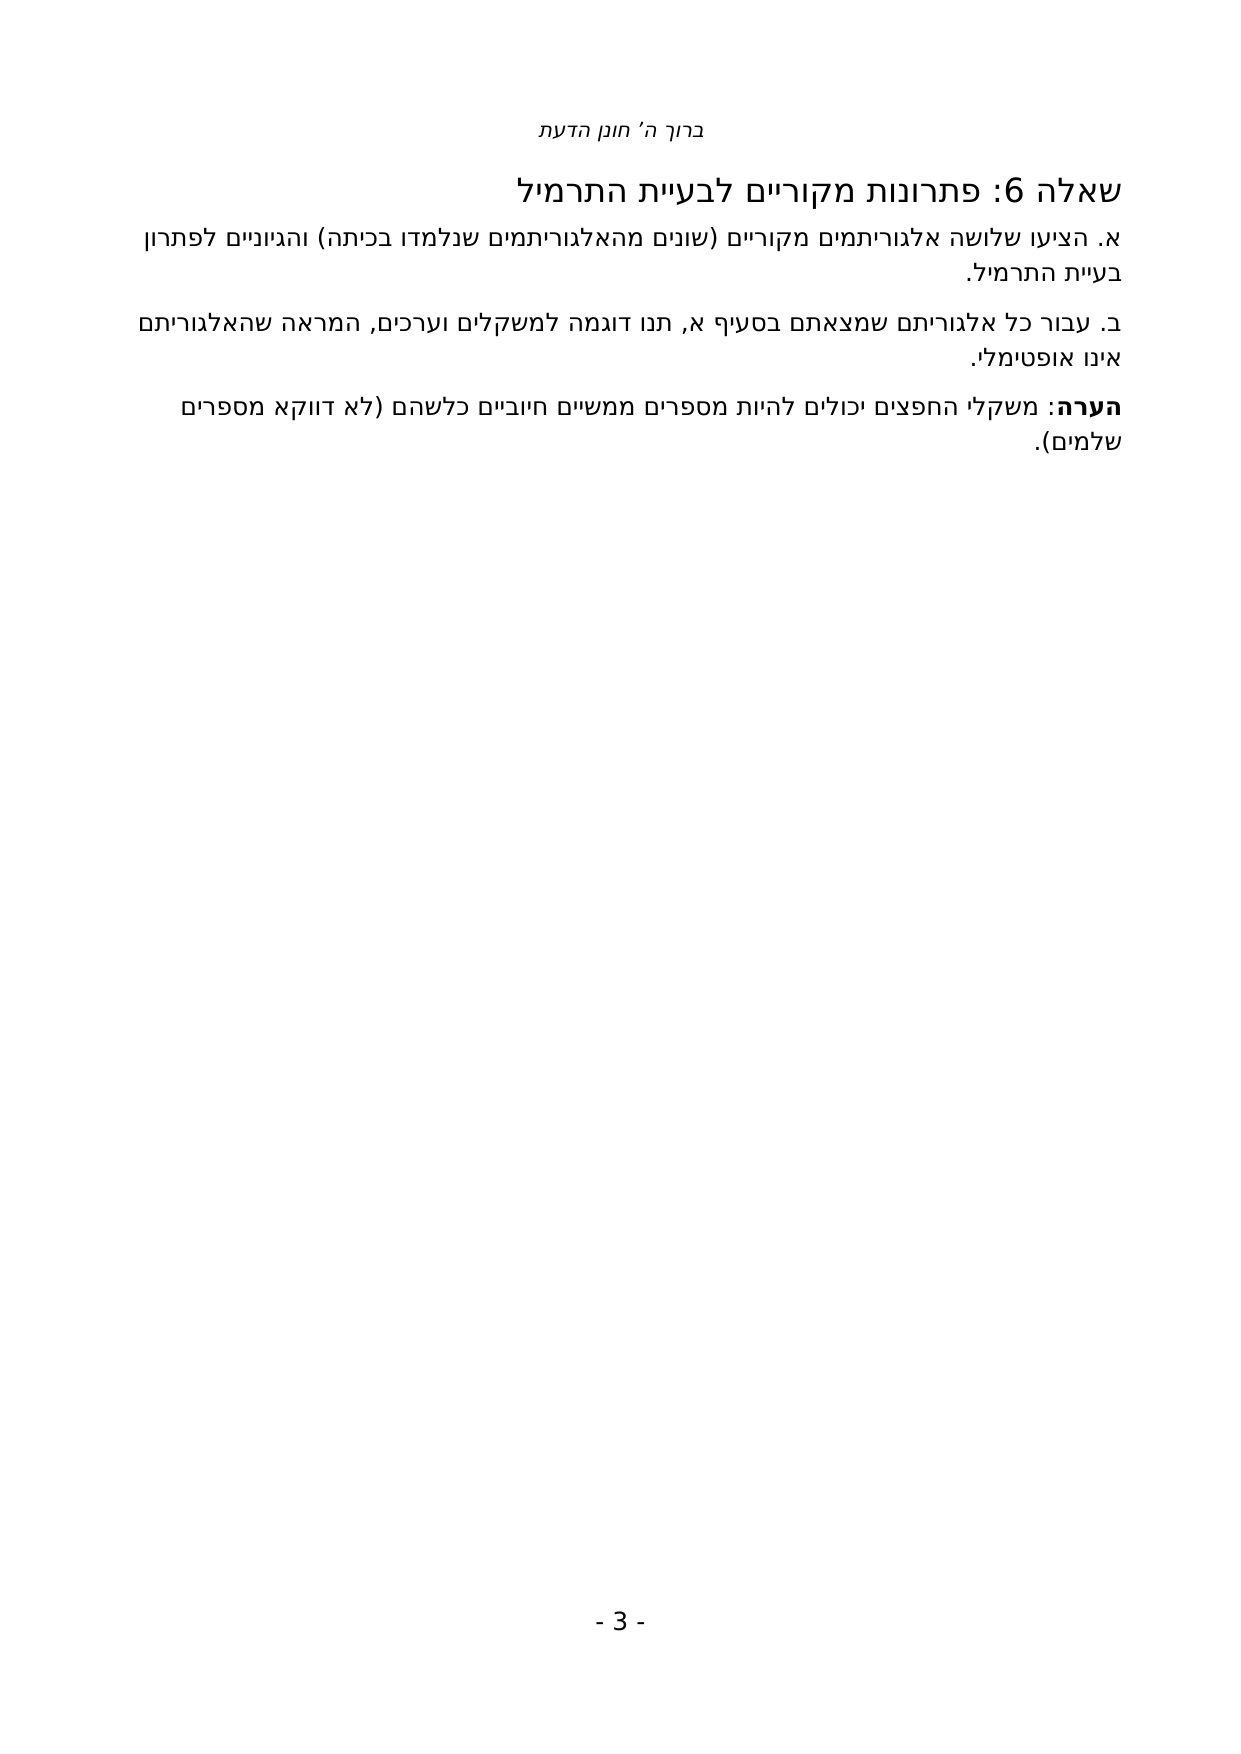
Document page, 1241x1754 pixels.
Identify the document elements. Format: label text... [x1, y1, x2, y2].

text הערה: משקלי החפצים יכולים להיות מספרים ממשיים חיוביים כלשהם (לא דווקא מספרים שלמים). [118, 392, 1122, 457]
text ב. עבור כל אלגוריתם שמצאתם בסעיף א, תנו דוגמה למשקלים וערכים, המראה שהאלגוריתם אינו אופטימלי. [118, 308, 1122, 372]
subtitle שאלה 6: פתרונות מקוריים לבעיית התרמיל [118, 172, 1122, 211]
text א. הציעו שלושה אלגוריתמים מקוריים (שונים מהאלגוריתמים שנלמדו בכיתה) והגיוניים לפתרון בעיית התרמיל. [118, 223, 1122, 287]
